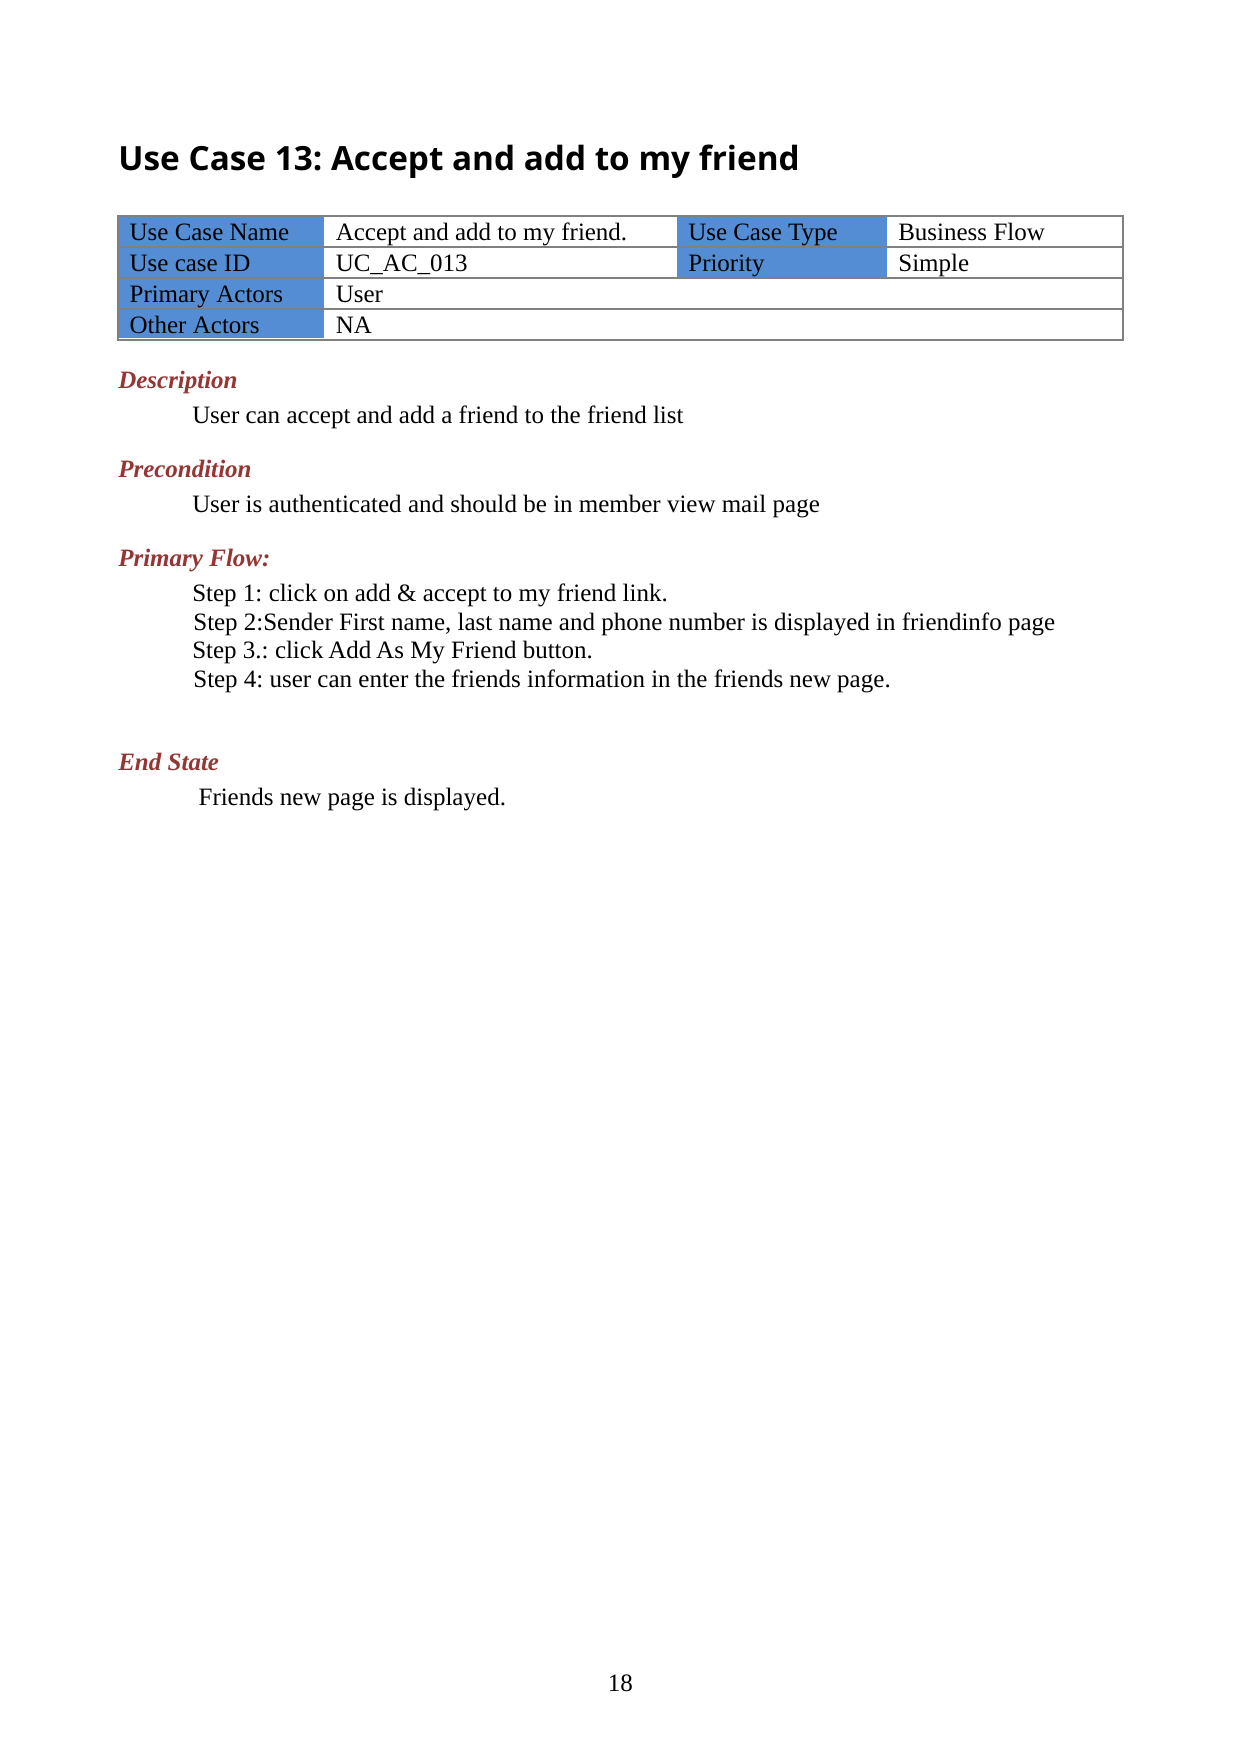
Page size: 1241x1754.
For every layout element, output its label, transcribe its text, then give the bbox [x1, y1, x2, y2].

table_cell User [324, 279, 1122, 308]
text Step 4: user can enter the friends information in the friends new page. [118, 664, 1122, 693]
text User can accept and add a friend to the friend list [118, 401, 1122, 429]
text Friends new page is displayed. [118, 782, 1122, 811]
table_cell Priority [677, 248, 887, 277]
table_cell Other Actors [119, 310, 324, 338]
table_cell Primary Actors [119, 279, 324, 308]
subtitle End State [118, 747, 1122, 776]
subtitle Description [118, 366, 1122, 394]
table_cell Simple [887, 248, 1122, 277]
table_cell UC_AC_013 [324, 248, 677, 277]
table_cell NA [324, 310, 1122, 338]
text Step 1: click on add & accept to my friend link. [118, 578, 1122, 607]
table_header Accept and add to my friend. [324, 217, 677, 246]
subtitle Use Case 13: Accept and add to my friend [118, 135, 1122, 181]
text User is authenticated and should be in member view mail page [118, 489, 1122, 518]
table_header Use Case Name [119, 217, 324, 246]
table_header Use Case Type [677, 217, 887, 246]
subtitle Primary Flow: [118, 543, 1122, 572]
table_cell Use case ID [119, 248, 324, 277]
subtitle Precondition [118, 454, 1122, 483]
text Step 3.: click Add As My Friend button. [118, 636, 1122, 664]
text Step 2:Sender First name, last name and phone number is displayed in friendinfo page [118, 607, 1122, 636]
table_header Business Flow [887, 217, 1122, 246]
